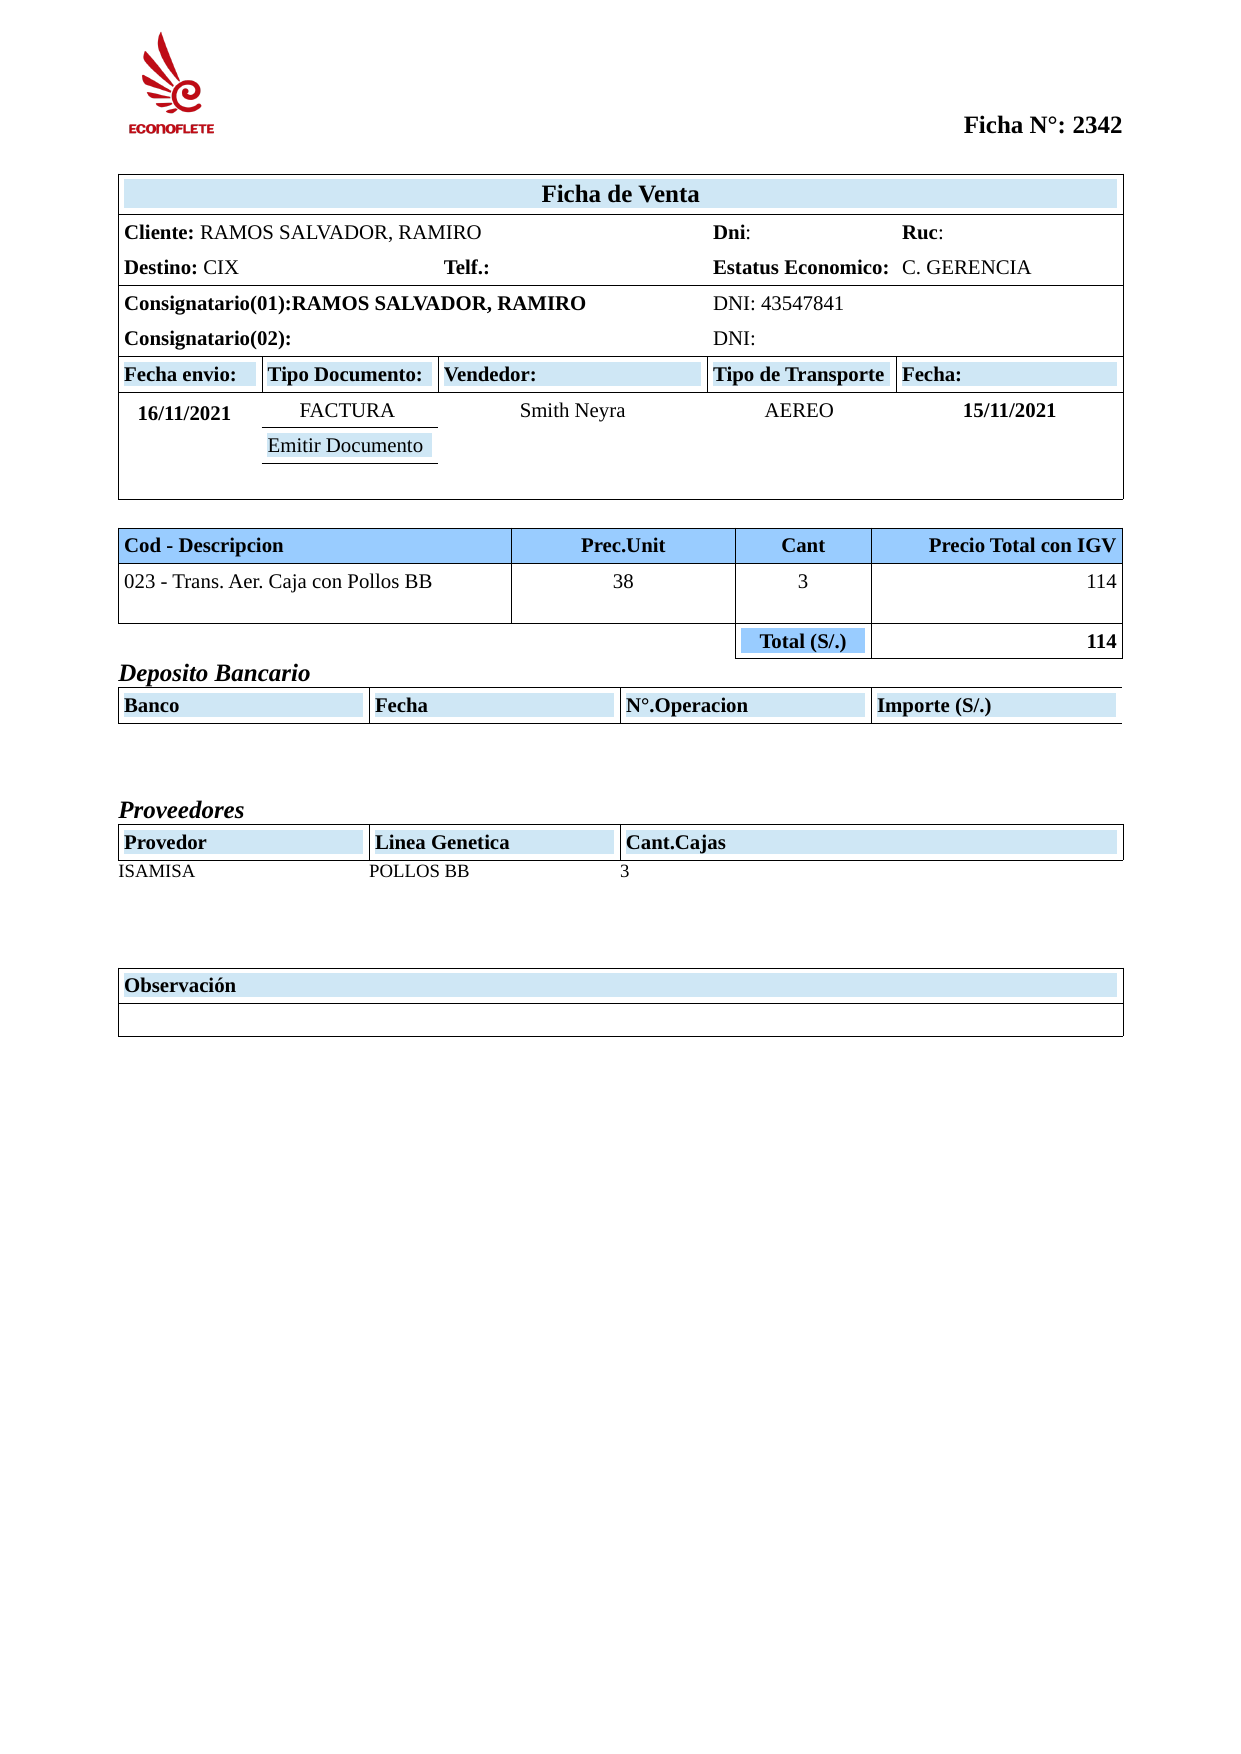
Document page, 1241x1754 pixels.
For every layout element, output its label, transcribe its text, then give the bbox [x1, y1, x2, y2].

table_cell [118, 946, 369, 967]
picture [118, 31, 225, 134]
table_cell Cliente: RAMOS SALVADOR, RAMIRO [119, 215, 707, 249]
table_cell Estatus Economico: [707, 249, 896, 285]
table_header Linea Genetica [370, 825, 620, 859]
table_cell DNI: [707, 321, 1123, 356]
table_cell AEREO [707, 393, 896, 498]
table_header Cant.Cajas [621, 825, 1123, 859]
table_cell Dni: [707, 215, 896, 249]
table_cell 023 - Trans. Aer. Caja con Pollos BB [119, 564, 511, 623]
table_cell [620, 771, 871, 795]
table_header Prec.Unit [512, 529, 735, 563]
table_cell [118, 881, 369, 903]
table_cell Ruc: [896, 215, 1123, 249]
table_cell [369, 924, 620, 946]
table_cell Tipo Documento: [263, 357, 438, 392]
table_cell [369, 903, 620, 924]
table_header Cant [736, 529, 871, 563]
table_cell POLLOS BB [369, 861, 620, 881]
table_cell Total (S/.) [736, 624, 871, 658]
table_cell Tipo de Transporte [708, 357, 896, 392]
table_cell ISAMISA [118, 861, 369, 881]
text Deposito Bancario [118, 658, 1122, 687]
table_cell Telf.: [438, 249, 707, 285]
table_cell Consignatario(02): [119, 321, 707, 356]
table_cell [620, 946, 1123, 967]
table_cell Smith Neyra [438, 393, 707, 498]
table_cell [118, 771, 369, 795]
table_cell 38 [512, 564, 735, 623]
table_cell Vendedor: [439, 357, 707, 392]
table_cell 15/11/2021 [896, 393, 1123, 498]
table_cell [620, 903, 1123, 924]
table_cell [369, 724, 620, 747]
table_header Importe (S/.) [872, 688, 1122, 723]
table_cell [369, 771, 620, 795]
table_header Cod - Descripcion [119, 529, 511, 563]
table_cell [118, 724, 369, 747]
table_cell 3 [736, 564, 871, 623]
table_cell [119, 1004, 1123, 1036]
table_cell Destino: CIX [119, 249, 438, 285]
table_cell [620, 747, 871, 771]
table_header Banco [119, 688, 369, 723]
table_header N°.Operacion [621, 688, 871, 723]
table_cell FACTURA [262, 393, 438, 427]
text Proveedores [118, 795, 1122, 824]
table_cell [871, 747, 1122, 771]
table_cell Fecha envio: [119, 357, 262, 392]
table_header Ficha de Venta [119, 175, 1123, 214]
table_cell 114 [872, 624, 1122, 658]
table_cell [871, 724, 1122, 747]
table_cell [620, 724, 871, 747]
table_cell [118, 747, 369, 771]
table_cell [262, 464, 438, 498]
table_cell 3 [620, 861, 1123, 881]
table_header Precio Total con IGV [872, 529, 1122, 563]
table_cell C. GERENCIA [896, 249, 1123, 285]
table_cell 16/11/2021 [119, 393, 262, 498]
table_cell [511, 624, 735, 658]
table_cell [871, 771, 1122, 795]
table_cell [118, 903, 369, 924]
table_header Observación [119, 969, 1123, 1003]
table_cell [369, 946, 620, 967]
table_cell [620, 881, 1123, 903]
table_cell Emitir Documento [262, 428, 438, 463]
table_cell Consignatario(01):RAMOS SALVADOR, RAMIRO [119, 286, 707, 321]
table_cell DNI: 43547841 [707, 286, 1123, 321]
table_cell [369, 747, 620, 771]
table_header Provedor [119, 825, 369, 859]
table_cell [118, 924, 369, 946]
table_cell [118, 624, 511, 658]
table_cell [620, 924, 1123, 946]
table_cell Fecha: [897, 357, 1123, 392]
table_cell 114 [872, 564, 1122, 623]
table_header Fecha [370, 688, 620, 723]
table_cell [369, 881, 620, 903]
